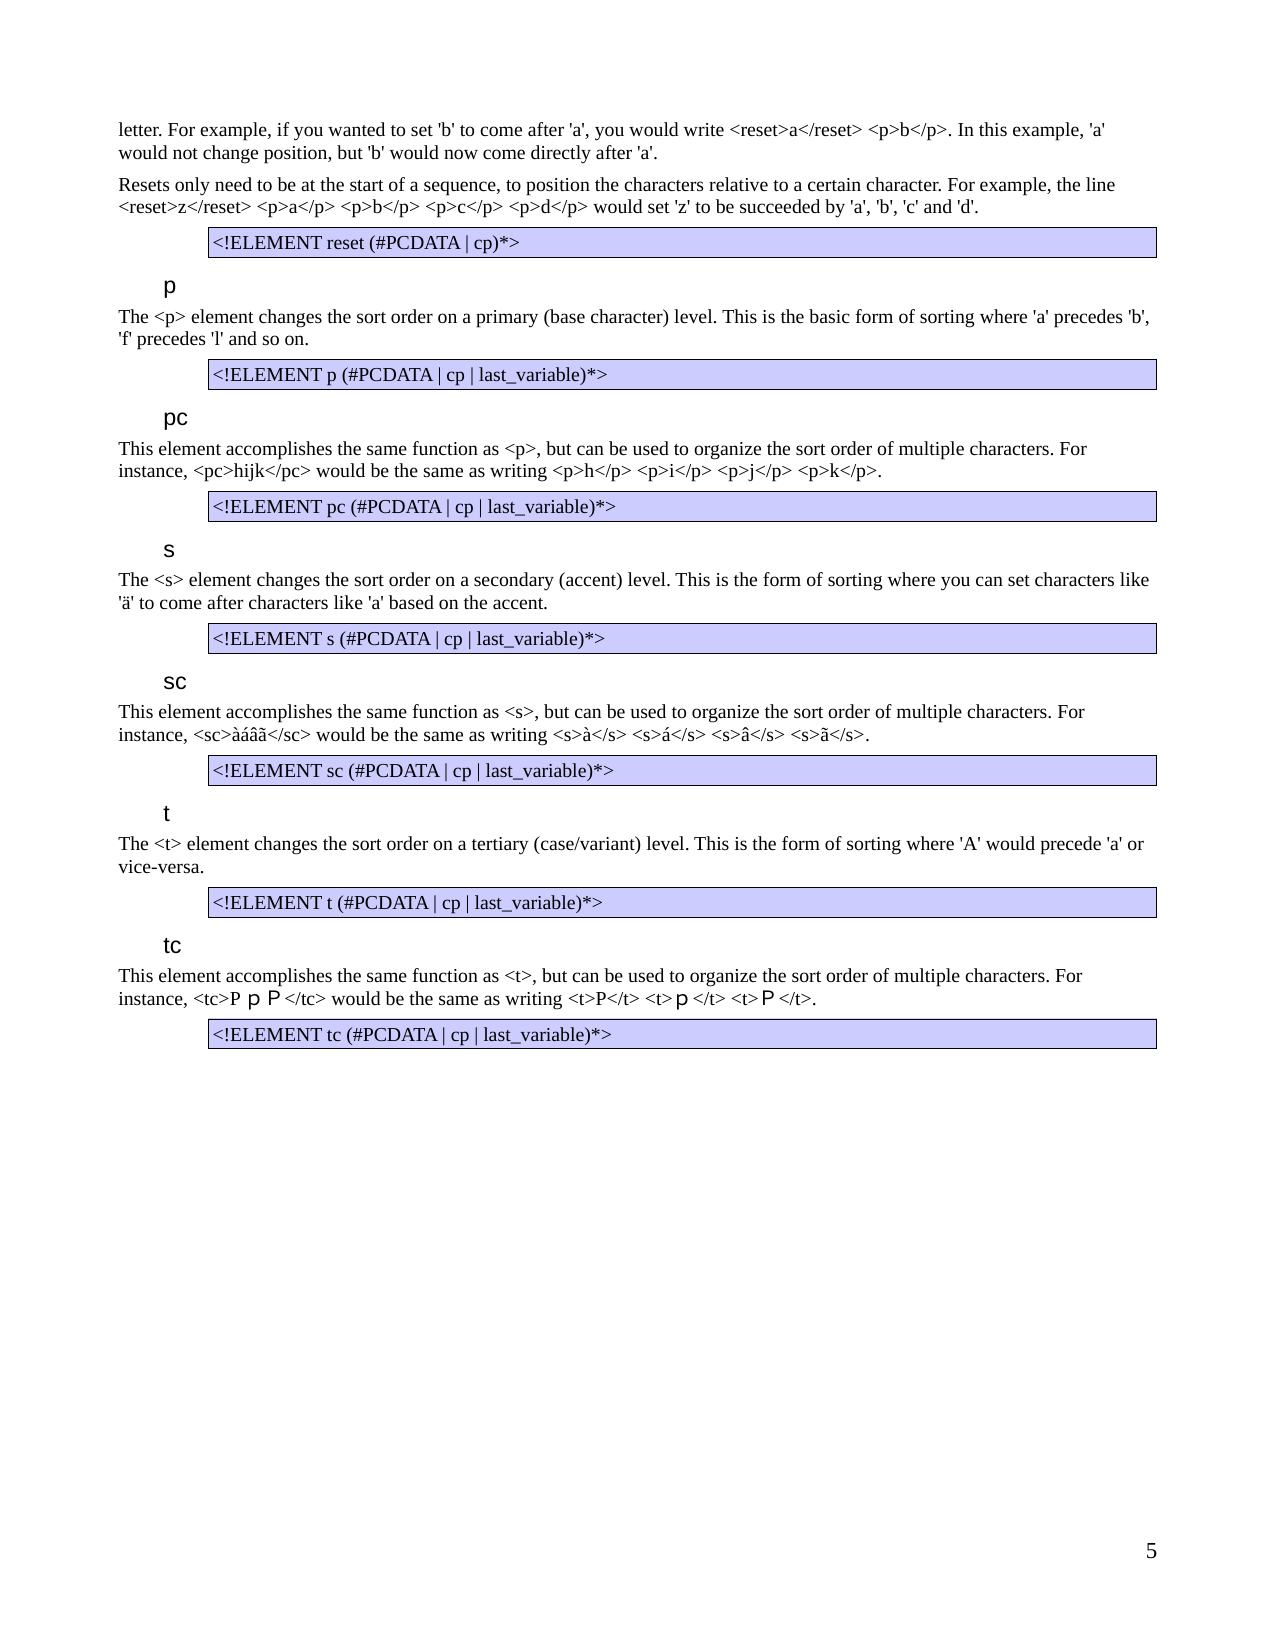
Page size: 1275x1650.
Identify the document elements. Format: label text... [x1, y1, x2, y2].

text <!ELEMENT sc (#PCDATA | cp | last_variable)*> [209, 756, 1156, 785]
text <!ELEMENT t (#PCDATA | cp | last_variable)*> [209, 888, 1156, 917]
subtitle pc [163, 404, 1157, 430]
subtitle t [163, 799, 1157, 826]
text <!ELEMENT p (#PCDATA | cp | last_variable)*> [209, 360, 1156, 389]
text This element accomplishes the same function as <s>, but can be used to organize the sort order of multiple characters. For instance, <sc>àáâã</sc> would be the same as writing <s>à</s> <s>á</s> <s>â</s> <s>ã</s>. [118, 700, 1157, 746]
subtitle tc [163, 931, 1157, 958]
text Resets only need to be at the start of a sequence, to position the characters relative to a certain character. For example, the line <reset>z</reset> <p>a</p> <p>b</p> <p>c</p> <p>d</p> would set 'z' to be succeeded by 'a', 'b', 'c' and 'd'. [118, 173, 1157, 218]
text <!ELEMENT reset (#PCDATA | cp)*> [209, 228, 1156, 257]
text letter. For example, if you wanted to set 'b' to come after 'a', you would write <reset>a</reset> <p>b</p>. In this example, 'a' would not change position, but 'b' would now come directly after 'a'. [118, 118, 1157, 164]
text <!ELEMENT s (#PCDATA | cp | last_variable)*> [209, 624, 1156, 653]
text This element accomplishes the same function as <t>, but can be used to organize the sort order of multiple characters. For instance, <tc>PｐＰ</tc> would be the same as writing <t>P</t> <t>ｐ</t> <t>Ｐ</t>. [118, 964, 1157, 1009]
text The <t> element changes the sort order on a tertiary (case/variant) level. This is the form of sorting where 'A' would precede 'a' or vice-versa. [118, 832, 1157, 878]
text This element accomplishes the same function as <p>, but can be used to organize the sort order of multiple characters. For instance, <pc>hijk</pc> would be the same as writing <p>h</p> <p>i</p> <p>j</p> <p>k</p>. [118, 436, 1157, 482]
subtitle p [163, 272, 1157, 298]
subtitle sc [163, 667, 1157, 694]
text The <p> element changes the sort order on a primary (base character) level. This is the basic form of sorting where 'a' precedes 'b', 'f' precedes 'l' and so on. [118, 304, 1157, 350]
text <!ELEMENT tc (#PCDATA | cp | last_variable)*> [209, 1020, 1156, 1048]
text <!ELEMENT pc (#PCDATA | cp | last_variable)*> [209, 492, 1156, 521]
text The <s> element changes the sort order on a secondary (accent) level. This is the form of sorting where you can set characters like 'ä' to come after characters like 'a' based on the accent. [118, 568, 1157, 614]
subtitle s [163, 536, 1157, 562]
